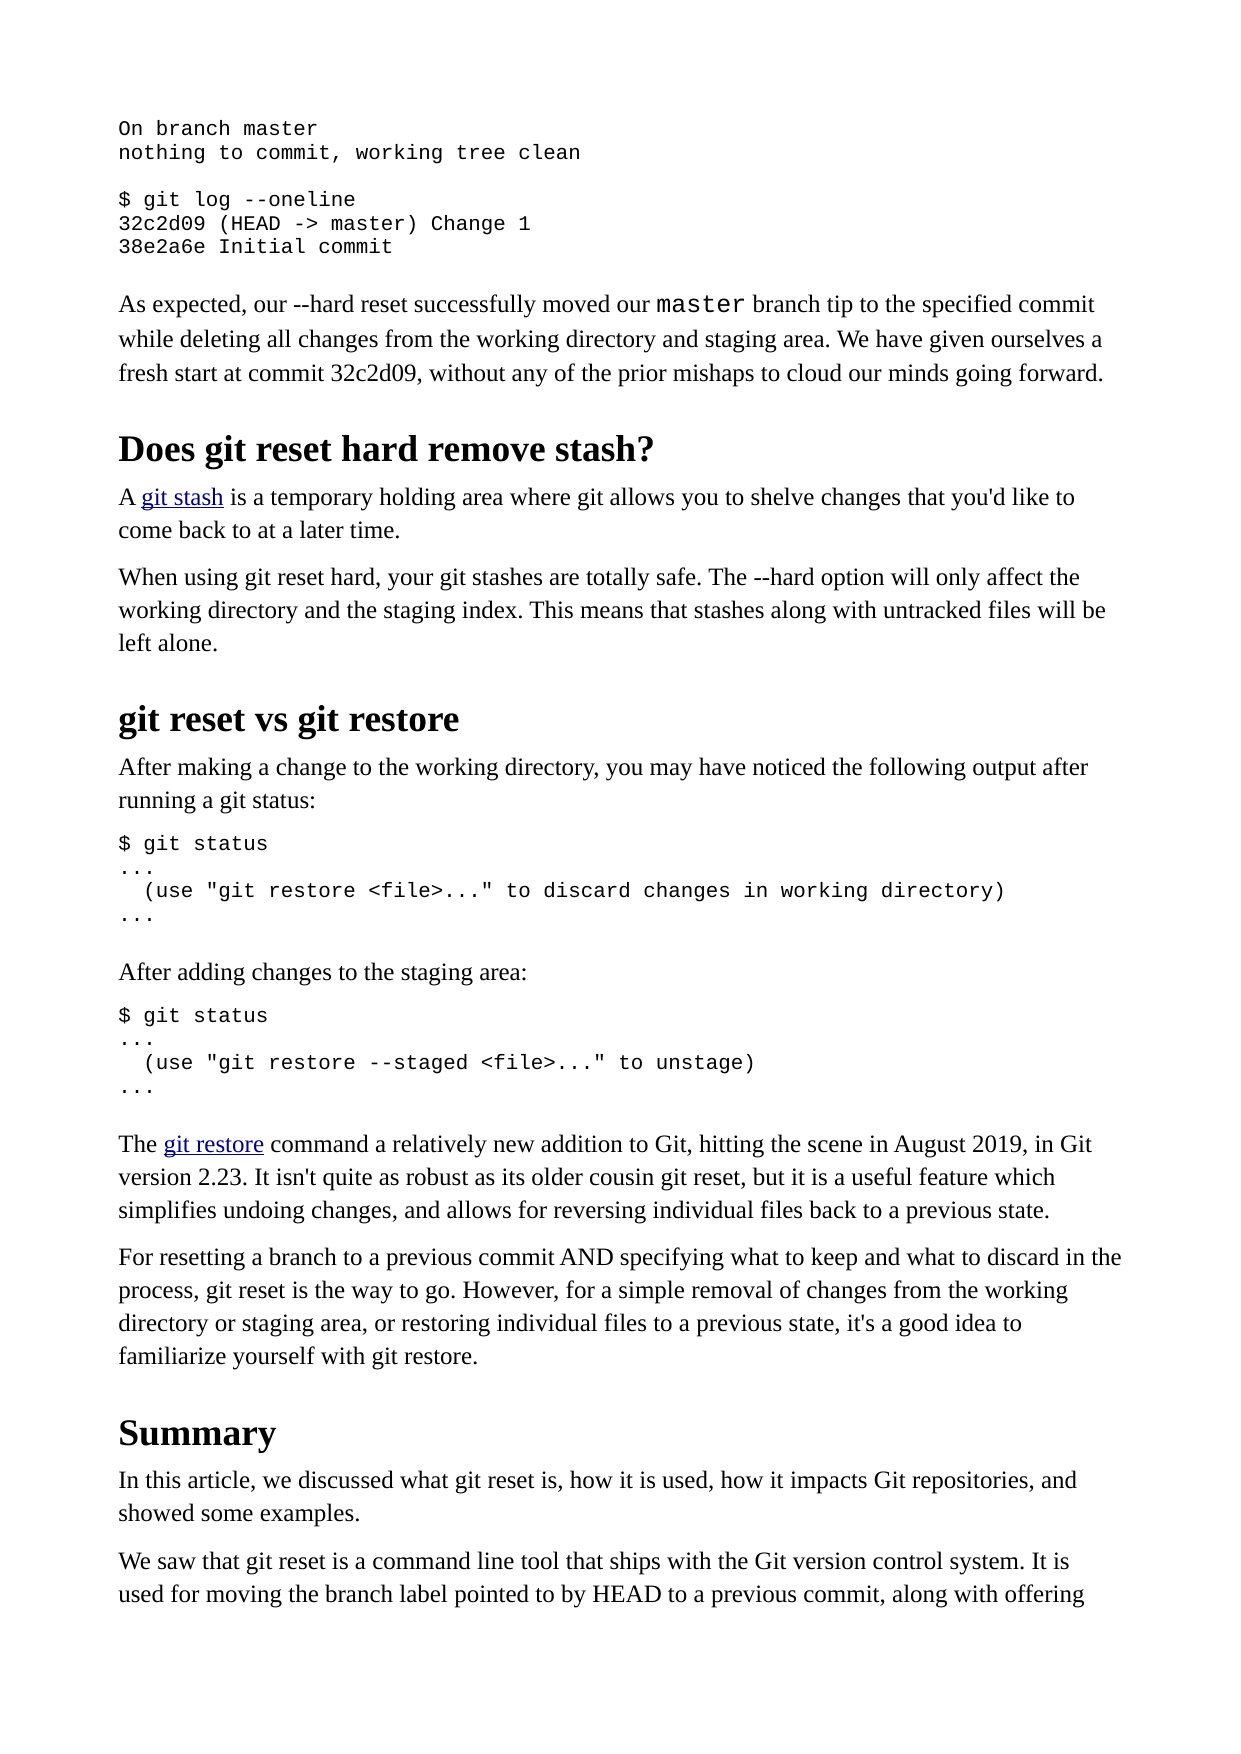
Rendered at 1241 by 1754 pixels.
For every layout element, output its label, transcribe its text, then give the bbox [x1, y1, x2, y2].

subtitle Summary [118, 1410, 1122, 1453]
text In this article, we discussed what git reset is, how it is used, how it impacts Git repositories, and showed some examples. [118, 1466, 1122, 1527]
text ... [118, 904, 1122, 928]
text For resetting a branch to a previous commit AND specifying what to keep and what to discard in the process, git reset is the way to go. However, for a simple removal of changes from the working directory or staging area, or restoring individual files to a previous state, it's a good idea to familiarize yourself with git restore. [118, 1242, 1122, 1370]
text ... [118, 857, 1122, 880]
text nothing to commit, working tree clean [118, 142, 1122, 165]
text 32c2d09 (HEAD -> master) Change 1 [118, 213, 1122, 236]
text ... [118, 1028, 1122, 1052]
text ... [118, 1076, 1122, 1099]
text $ git log --oneline [118, 189, 1122, 213]
text After adding changes to the staging area: [118, 957, 1122, 986]
text After making a change to the working directory, you may have noticed the following output after running a git status: [118, 752, 1122, 814]
subtitle Does git reset hard remove stash? [118, 426, 1122, 469]
text When using git reset hard, your git stashes are totally safe. The --hard option will only affect the working directory and the staging index. This means that stashes along with untracked files will be left alone. [118, 562, 1122, 657]
text On branch master [118, 118, 1122, 142]
text $ git status [118, 1005, 1122, 1028]
text (use "git restore <file>..." to discard changes in working directory) [118, 880, 1122, 904]
subtitle git reset vs git restore [118, 697, 1122, 740]
text As expected, our --hard reset successfully moved our master branch tip to the specified commit while deleting all changes from the working directory and staging area. We have given ourselves a fresh start at commit 32c2d09, without any of the prior mishaps to cloud our minds going forward. [118, 289, 1122, 386]
text A git stash is a temporary holding area where git allows you to shelve changes that you'd like to come back to at a later time. [118, 482, 1122, 543]
text $ git status [118, 833, 1122, 857]
text The git restore command a relatively new addition to Git, hitting the scene in August 2019, in Git version 2.23. It isn't quite as robust as its older cousin git reset, but it is a useful feature which simplifies undoing changes, and allows for reversing individual files back to a previous state. [118, 1129, 1122, 1223]
text (use "git restore --staged <file>..." to unstage) [118, 1052, 1122, 1076]
text We saw that git reset is a command line tool that ships with the Git version control system. It is used for moving the branch label pointed to by HEAD to a previous commit, along with offering [118, 1546, 1122, 1608]
text 38e2a6e Initial commit [118, 236, 1122, 260]
